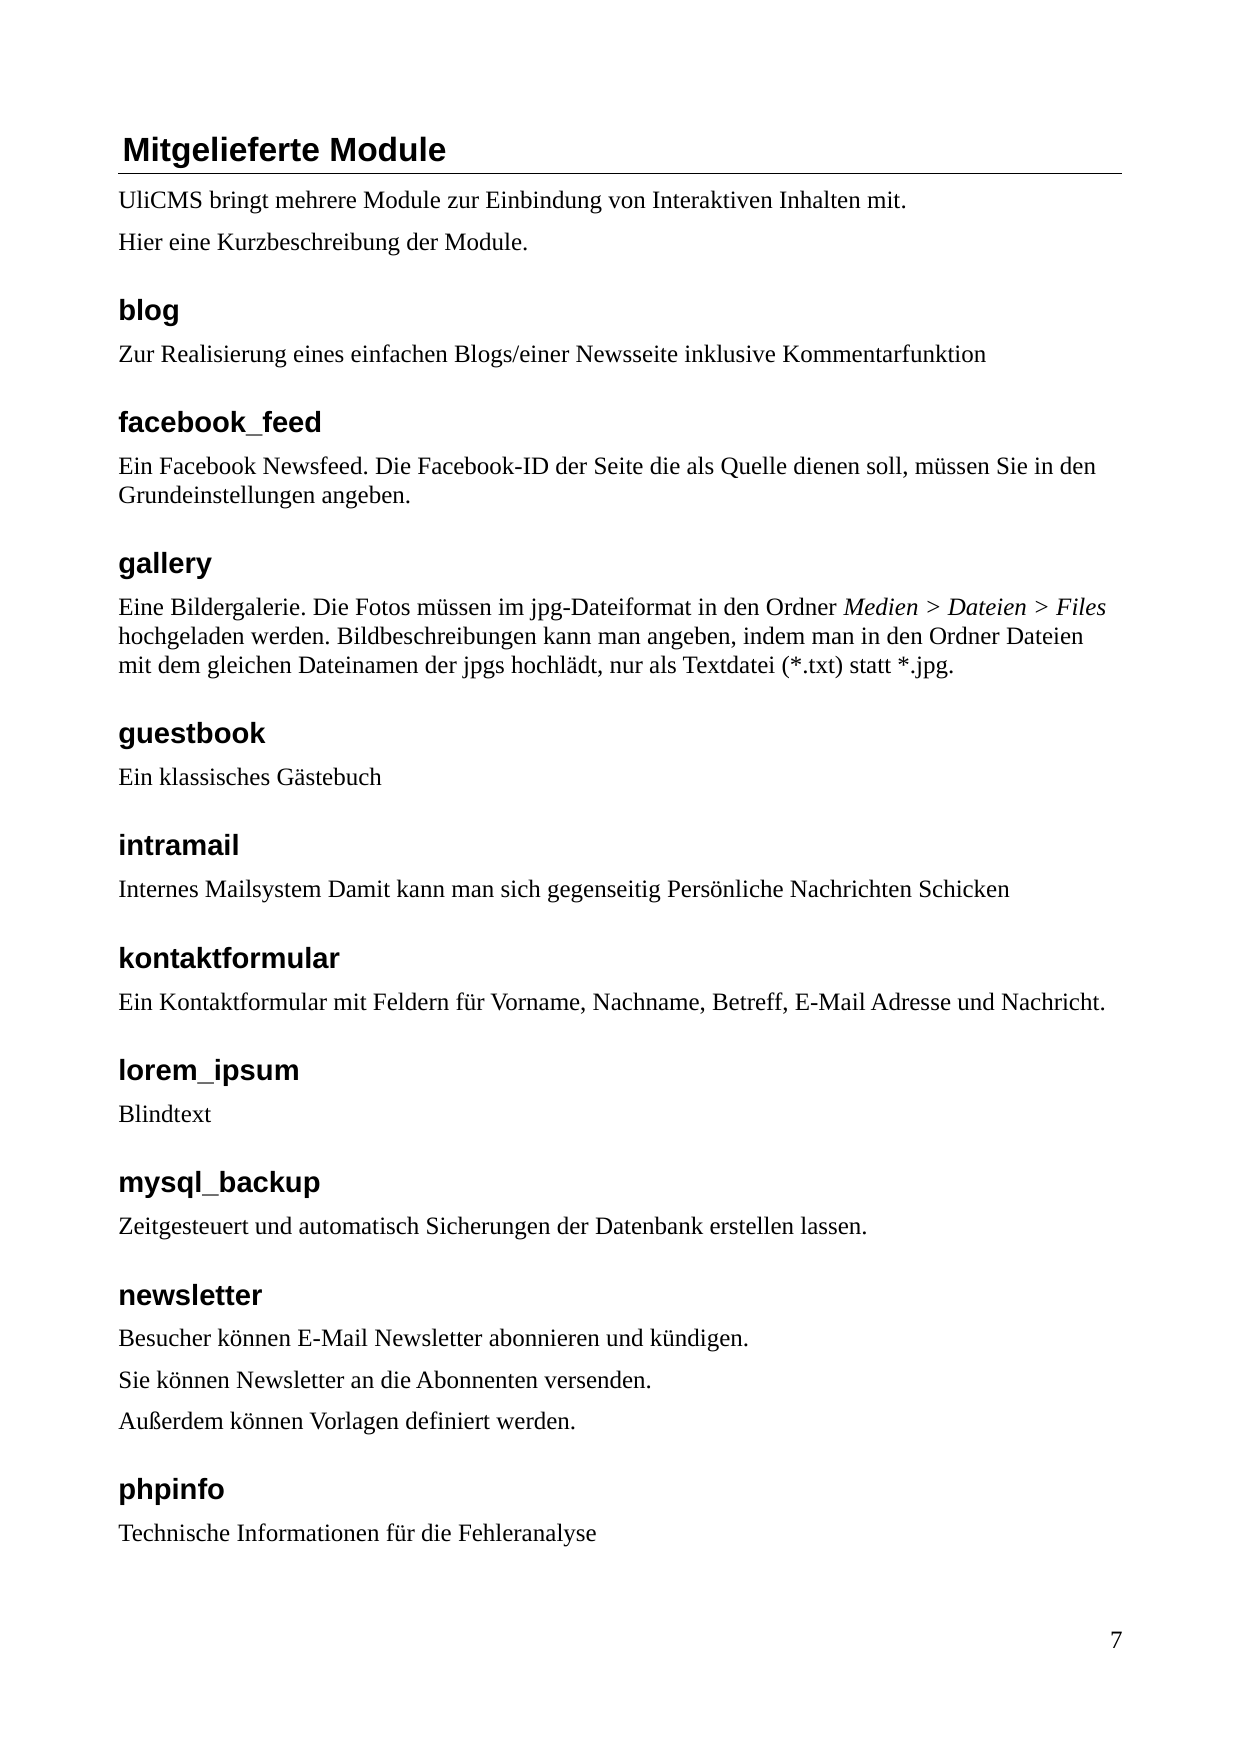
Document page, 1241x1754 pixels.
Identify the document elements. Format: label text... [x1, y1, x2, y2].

subtitle newsletter [118, 1277, 1122, 1311]
text Ein Facebook Newsfeed. Die Facebook-ID der Seite die als Quelle dienen soll, müssen Sie in den Grundeinstellungen angeben. [118, 451, 1122, 509]
text Hier eine Kurzbeschreibung der Module. [118, 227, 1122, 255]
subtitle blog [118, 293, 1122, 326]
subtitle mysql_backup [118, 1165, 1122, 1199]
text Besucher können E-Mail Newsletter abonnieren und kündigen. [118, 1323, 1122, 1352]
subtitle phpinfo [118, 1472, 1122, 1506]
text Eine Bildergalerie. Die Fotos müssen im jpg-Dateiformat in den Ordner Medien > Dateien > Files hochgeladen werden. Bildbeschreibungen kann man angeben, indem man in den Ordner Dateien mit dem gleichen Dateinamen der jpgs hochlädt, nur als Textdatei (*.txt) statt *.jpg. [118, 592, 1122, 678]
text Internes Mailsystem Damit kann man sich gegenseitig Persönliche Nachrichten Schicken [118, 874, 1122, 903]
text Ein Kontaktformular mit Feldern für Vorname, Nachname, Betreff, E-Mail Adresse und Nachricht. [118, 987, 1122, 1015]
text Ein klassisches Gästebuch [118, 762, 1122, 791]
subtitle kontaktformular [118, 941, 1122, 974]
subtitle lorem_ipsum [118, 1053, 1122, 1086]
text Zeitgesteuert und automatisch Sicherungen der Datenbank erstellen lassen. [118, 1211, 1122, 1240]
text Sie können Newsletter an die Abonnenten versenden. [118, 1365, 1122, 1393]
subtitle intramail [118, 828, 1122, 862]
subtitle gallery [118, 546, 1122, 580]
subtitle Mitgelieferte Module [118, 125, 1122, 173]
text Blindtext [118, 1099, 1122, 1128]
text UliCMS bringt mehrere Module zur Einbindung von Interaktiven Inhalten mit. [118, 185, 1122, 214]
subtitle facebook_feed [118, 405, 1122, 439]
text Zur Realisierung eines einfachen Blogs/einer Newsseite inklusive Kommentarfunktion [118, 339, 1122, 368]
text Technische Informationen für die Fehleranalyse [118, 1518, 1122, 1547]
text Außerdem können Vorlagen definiert werden. [118, 1406, 1122, 1435]
subtitle guestbook [118, 716, 1122, 749]
